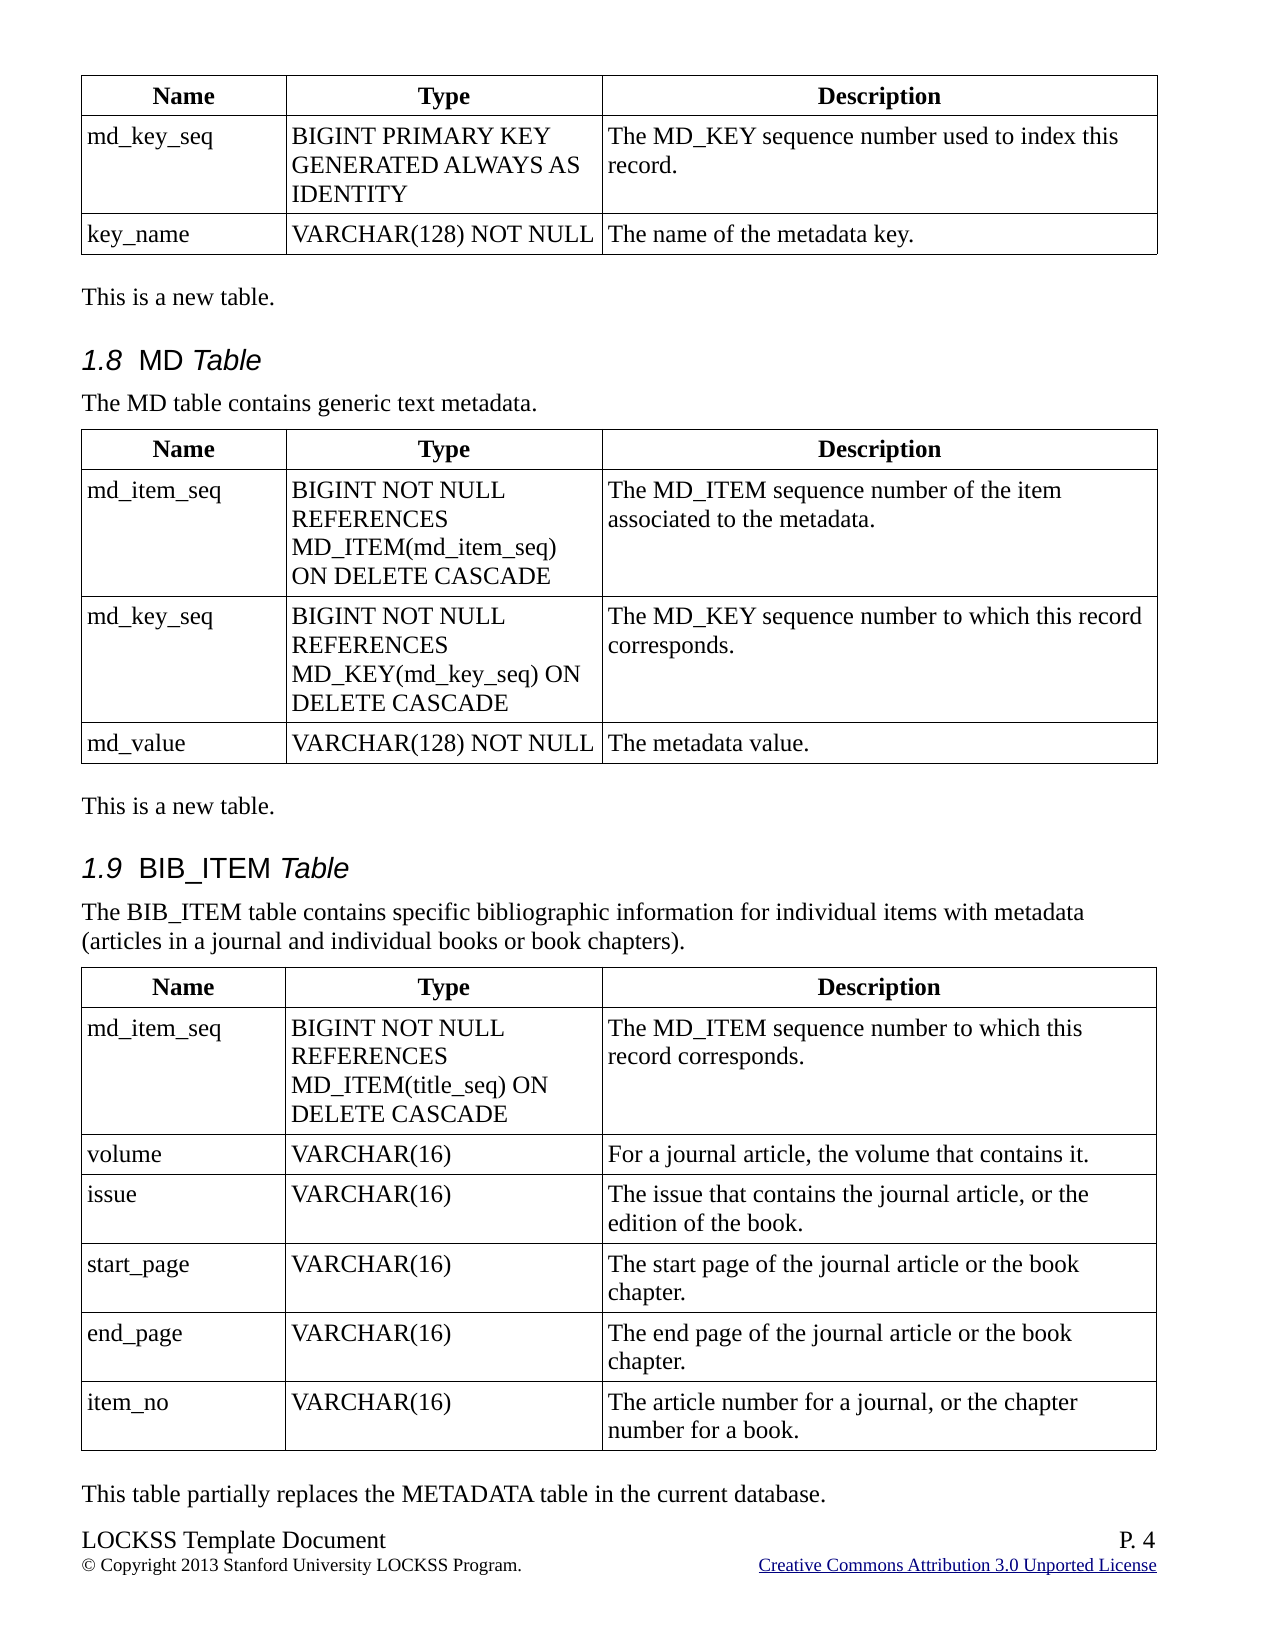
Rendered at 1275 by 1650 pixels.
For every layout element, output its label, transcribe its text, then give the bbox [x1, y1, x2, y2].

table_header Description [603, 76, 1157, 115]
table_cell md_value [82, 723, 286, 762]
table_cell md_item_seq [82, 470, 286, 596]
table_cell The metadata value. [603, 723, 1157, 762]
table_cell key_name [82, 214, 286, 253]
table_cell BIGINT PRIMARY KEY GENERATED ALWAYS AS IDENTITY [287, 116, 602, 213]
table_cell The issue that contains the journal article, or the edition of the book. [603, 1175, 1156, 1243]
text The MD table contains generic text metadata. [81, 388, 1157, 417]
table_header Description [603, 430, 1157, 469]
table_cell VARCHAR(128) NOT NULL [287, 723, 602, 762]
table_cell BIGINT NOT NULL REFERENCES MD_ITEM(title_seq) ON DELETE CASCADE [286, 1008, 602, 1133]
text The BIB_ITEM table contains specific bibliographic information for individual items with metadata (articles in a journal and individual books or book chapters). [81, 897, 1157, 954]
table_cell The end page of the journal article or the book chapter. [603, 1313, 1156, 1381]
table_cell VARCHAR(128) NOT NULL [287, 214, 602, 253]
text This is a new table. [81, 791, 1157, 820]
table_cell For a journal article, the volume that contains it. [603, 1135, 1156, 1174]
table_cell BIGINT NOT NULL REFERENCES MD_KEY(md_key_seq) ON DELETE CASCADE [287, 597, 602, 722]
table_cell VARCHAR(16) [286, 1135, 602, 1174]
table_cell VARCHAR(16) [286, 1244, 602, 1312]
table_cell The MD_KEY sequence number to which this record corresponds. [603, 597, 1157, 722]
table_cell md_key_seq [82, 597, 286, 722]
table_header Type [287, 76, 602, 115]
text This table partially replaces the METADATA table in the current database. [81, 1479, 1157, 1508]
table_cell start_page [82, 1244, 285, 1312]
table_cell BIGINT NOT NULL REFERENCES MD_ITEM(md_item_seq) ON DELETE CASCADE [287, 470, 602, 596]
table_header Name [82, 430, 286, 469]
table_cell The name of the metadata key. [603, 214, 1157, 253]
text This is a new table. [81, 282, 1157, 311]
table_cell VARCHAR(16) [286, 1313, 602, 1381]
table_cell item_no [82, 1382, 285, 1450]
table_cell md_item_seq [82, 1008, 285, 1133]
table_cell The MD_KEY sequence number used to index this record. [603, 116, 1157, 213]
table_header Description [603, 968, 1156, 1007]
table_cell issue [82, 1175, 285, 1243]
table_cell md_key_seq [82, 116, 286, 213]
table_cell volume [82, 1135, 285, 1174]
table_cell end_page [82, 1313, 285, 1381]
table_header Type [286, 968, 602, 1007]
table_cell VARCHAR(16) [286, 1382, 602, 1450]
table_header Name [82, 968, 285, 1007]
subtitle BIB_ITEM Table [81, 852, 1157, 885]
table_header Type [287, 430, 602, 469]
table_cell The MD_ITEM sequence number of the item associated to the metadata. [603, 470, 1157, 596]
table_cell VARCHAR(16) [286, 1175, 602, 1243]
table_cell The start page of the journal article or the book chapter. [603, 1244, 1156, 1312]
table_cell The article number for a journal, or the chapter number for a book. [603, 1382, 1156, 1450]
subtitle MD Table [81, 342, 1157, 376]
table_cell The MD_ITEM sequence number to which this record corresponds. [603, 1008, 1156, 1133]
table_header Name [82, 76, 286, 115]
